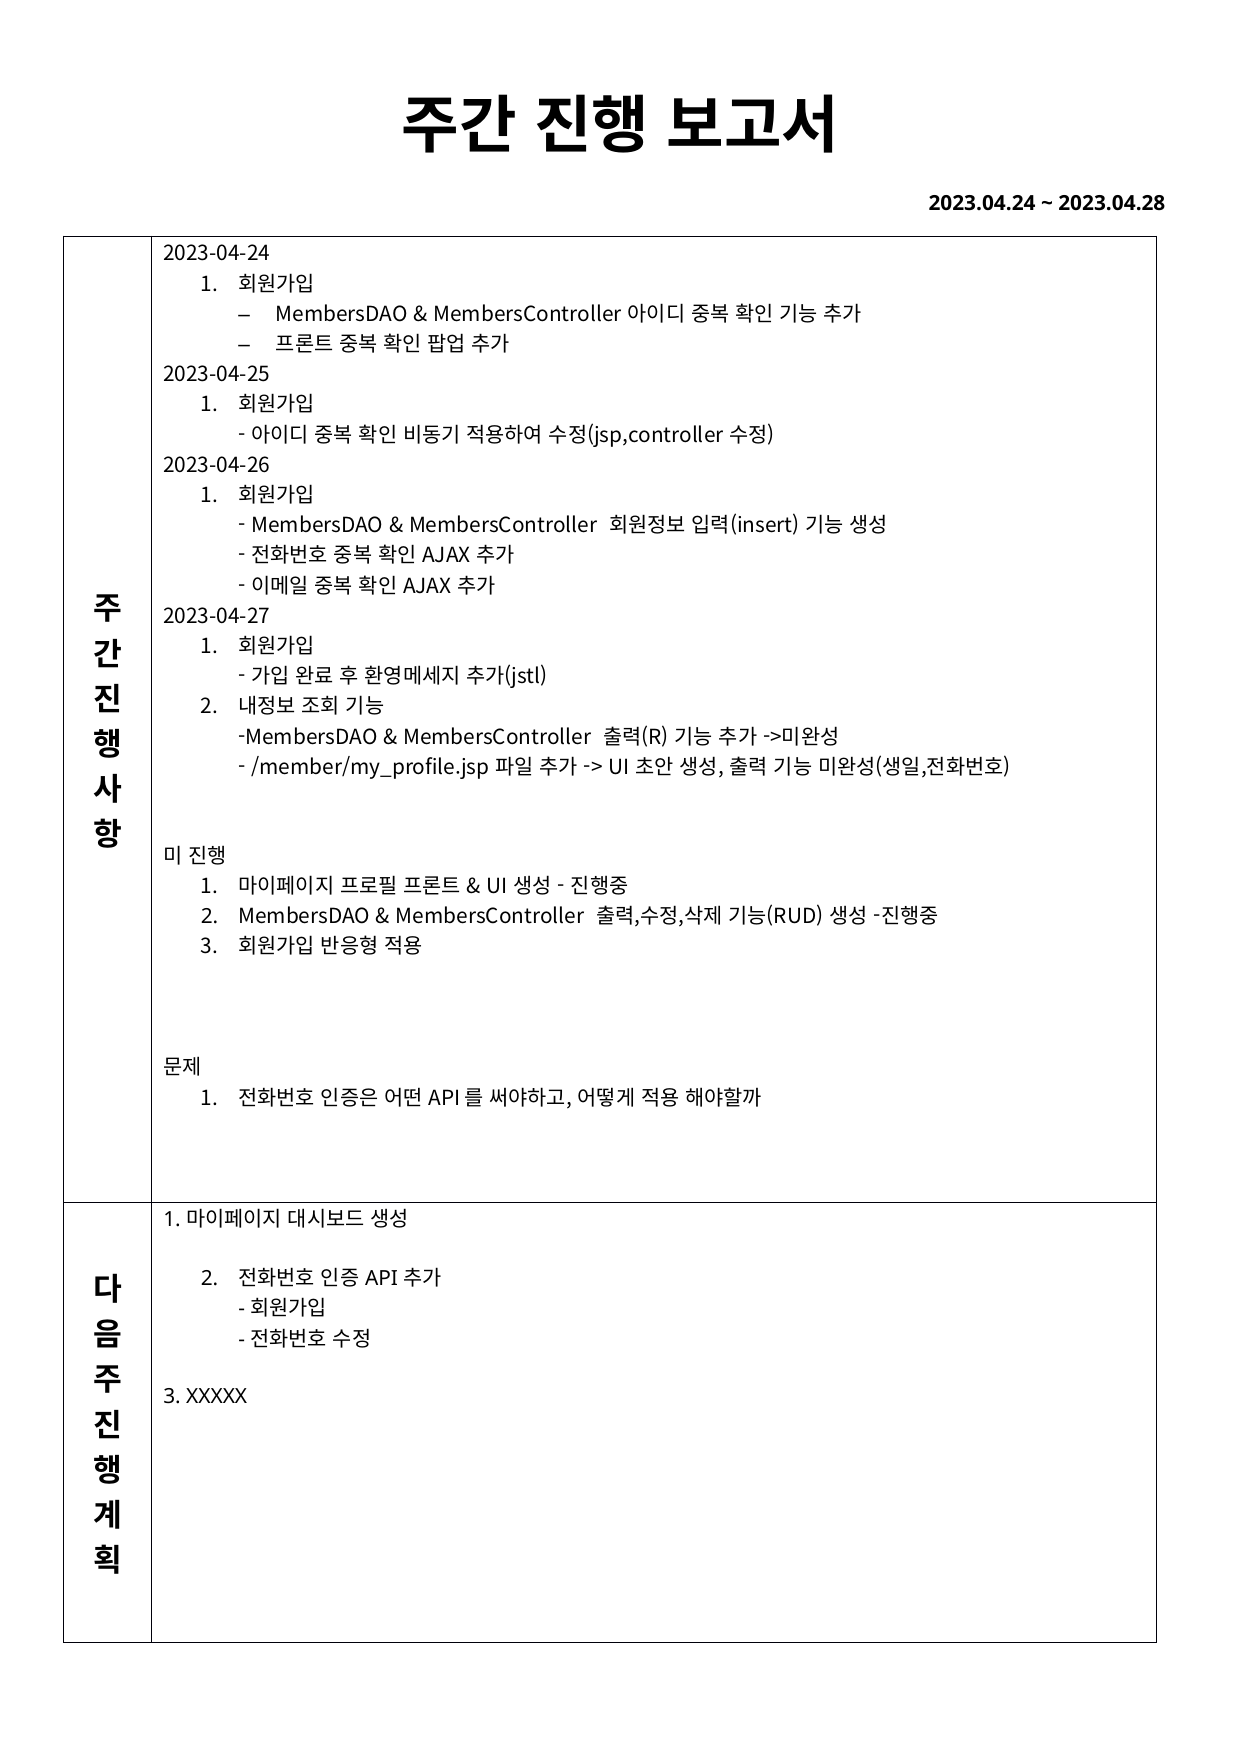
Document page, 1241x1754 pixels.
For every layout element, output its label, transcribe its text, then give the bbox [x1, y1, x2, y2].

table_cell 다 음 주 진 행 계 획 [64, 1203, 151, 1642]
text 주간 진행 보고서 [75, 75, 1165, 166]
table_header 2023-04-24 회원가입 MembersDAO & MembersController 아이디 중복 확인 기능 추가 프론트 중복 확인 팝업 추가 2023-04-25 회원가입 - 아이디 중복 확인 비동기 적용하여 수정(jsp,controller 수정) 2023-04-26 회원가입 - MembersDAO & MembersController 회원정보 입력(insert) 기능 생성 - 전화번호 중복 확인 AJAX 추가 - 이메일 중복 확인 AJAX 추가 2023-04-27 회원가입 - 가입 완료 후 환영메세지 추가(jstl) 내정보 조회 기능 -MembersDAO & MembersController 출력(R) 기능 추가 ->미완성 - /member/my_profile.jsp 파일 추가 -> UI 초안 생성, 출력 기능 미완성(생일,전화번호) 미 진행 마이페이지 프로필 프론트 & UI 생성 - 진행중 MembersDAO & MembersController 출력,수정,삭제 기능(RUD) 생성 -진행중 회원가입 반응형 적용 문제 전화번호 인증은 어떤 API를 써야하고, 어떻게 적용 해야할까 [152, 237, 1156, 1202]
table_header 주 간 진 행 사 항 [64, 237, 151, 1202]
text 2023.04.24 ~ 2023.04.28 [75, 188, 1165, 217]
table_cell 1. 마이페이지 대시보드 생성 전화번호 인증 API 추가 - 회원가입 - 전화번호 수정 3. XXXXX [152, 1203, 1156, 1642]
